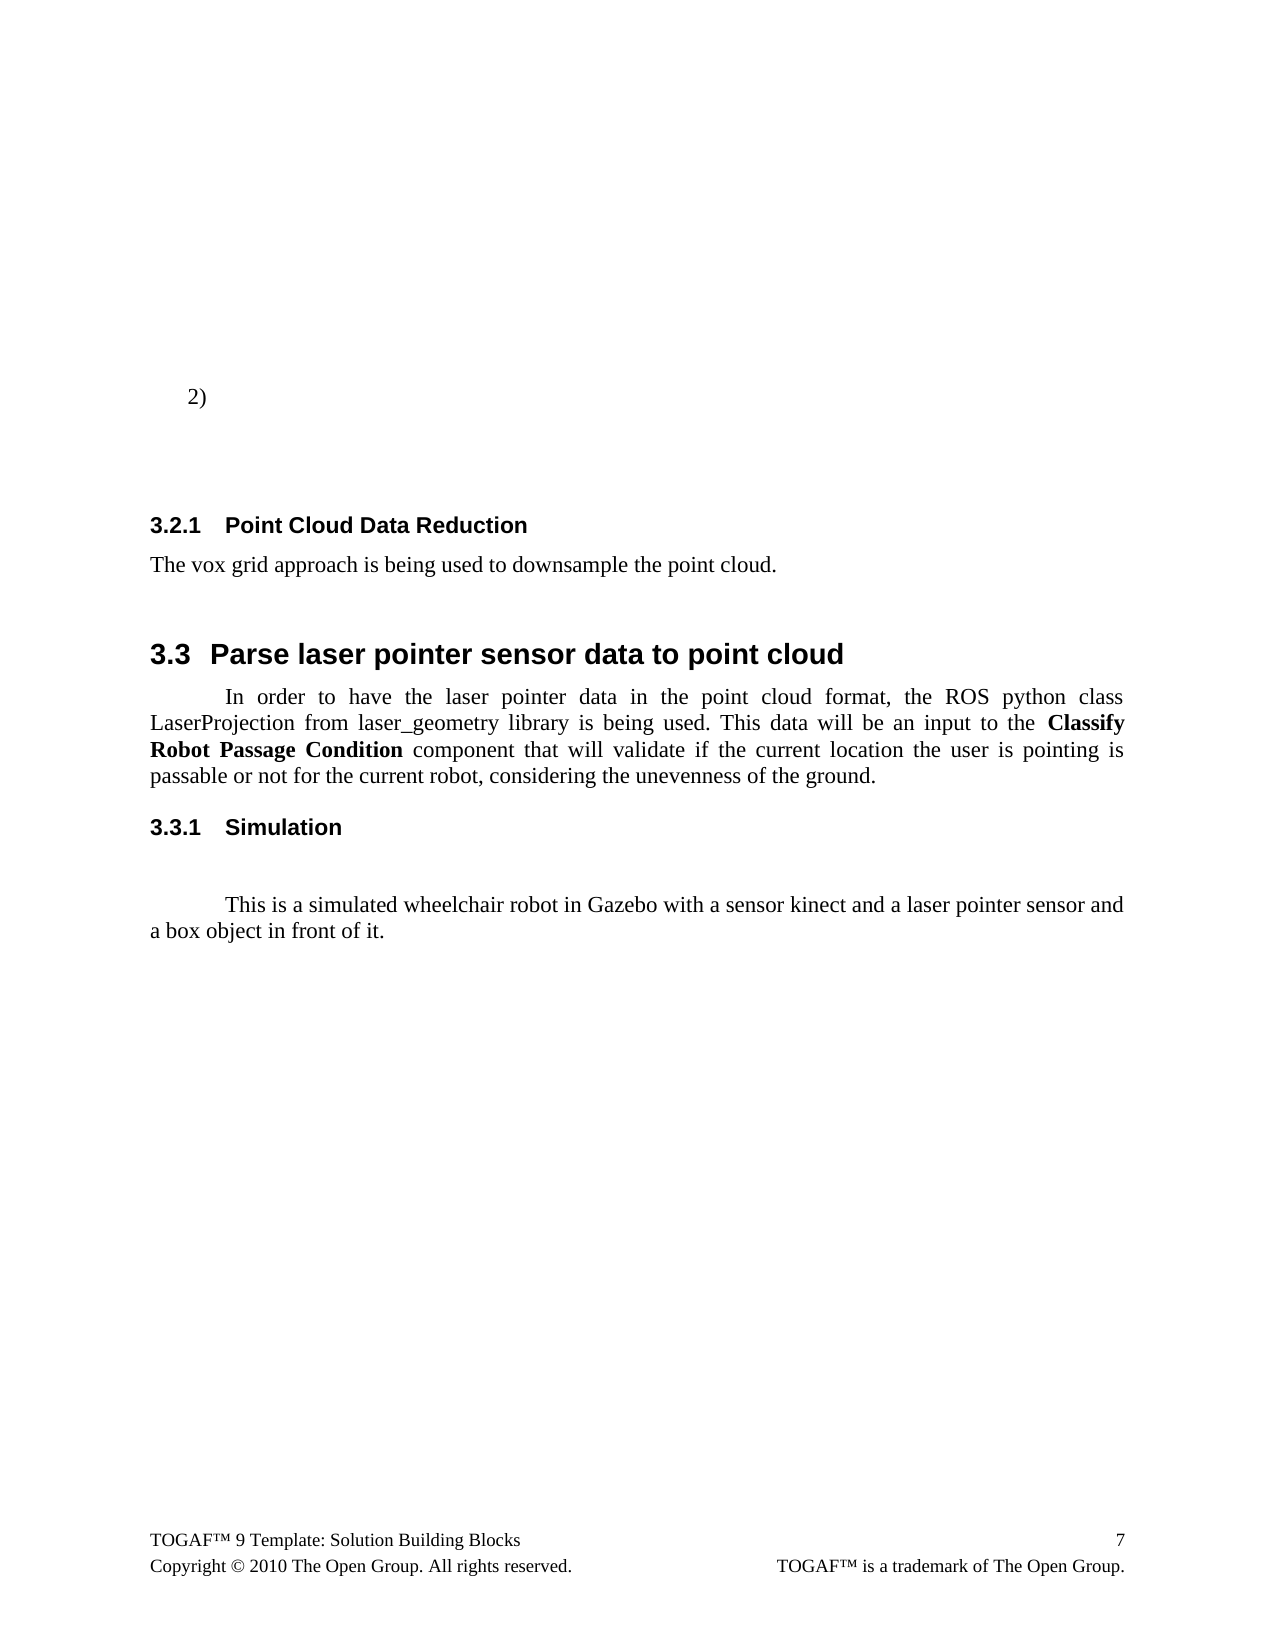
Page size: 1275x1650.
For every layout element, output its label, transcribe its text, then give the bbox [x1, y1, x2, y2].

text This is a simulated wheelchair robot in Gazebo with a sensor kinect and a laser pointer sensor and a box object in front of it. [150, 891, 1125, 944]
subtitle Parse laser pointer sensor data to point cloud [150, 637, 1125, 671]
subtitle Simulation [150, 813, 1125, 840]
subtitle Point Cloud Data Reduction [150, 512, 1125, 538]
text In order to have the laser pointer data in the point cloud format, the ROS python class LaserProjection from laser_geometry library is being used. This data will be an input to the Classify Robot Passage Condition component that will validate if the current location the user is pointing is passable or not for the current robot, considering the unevenness of the ground. [150, 683, 1125, 788]
text The vox grid approach is being used to downsample the point cloud. [150, 551, 1125, 577]
